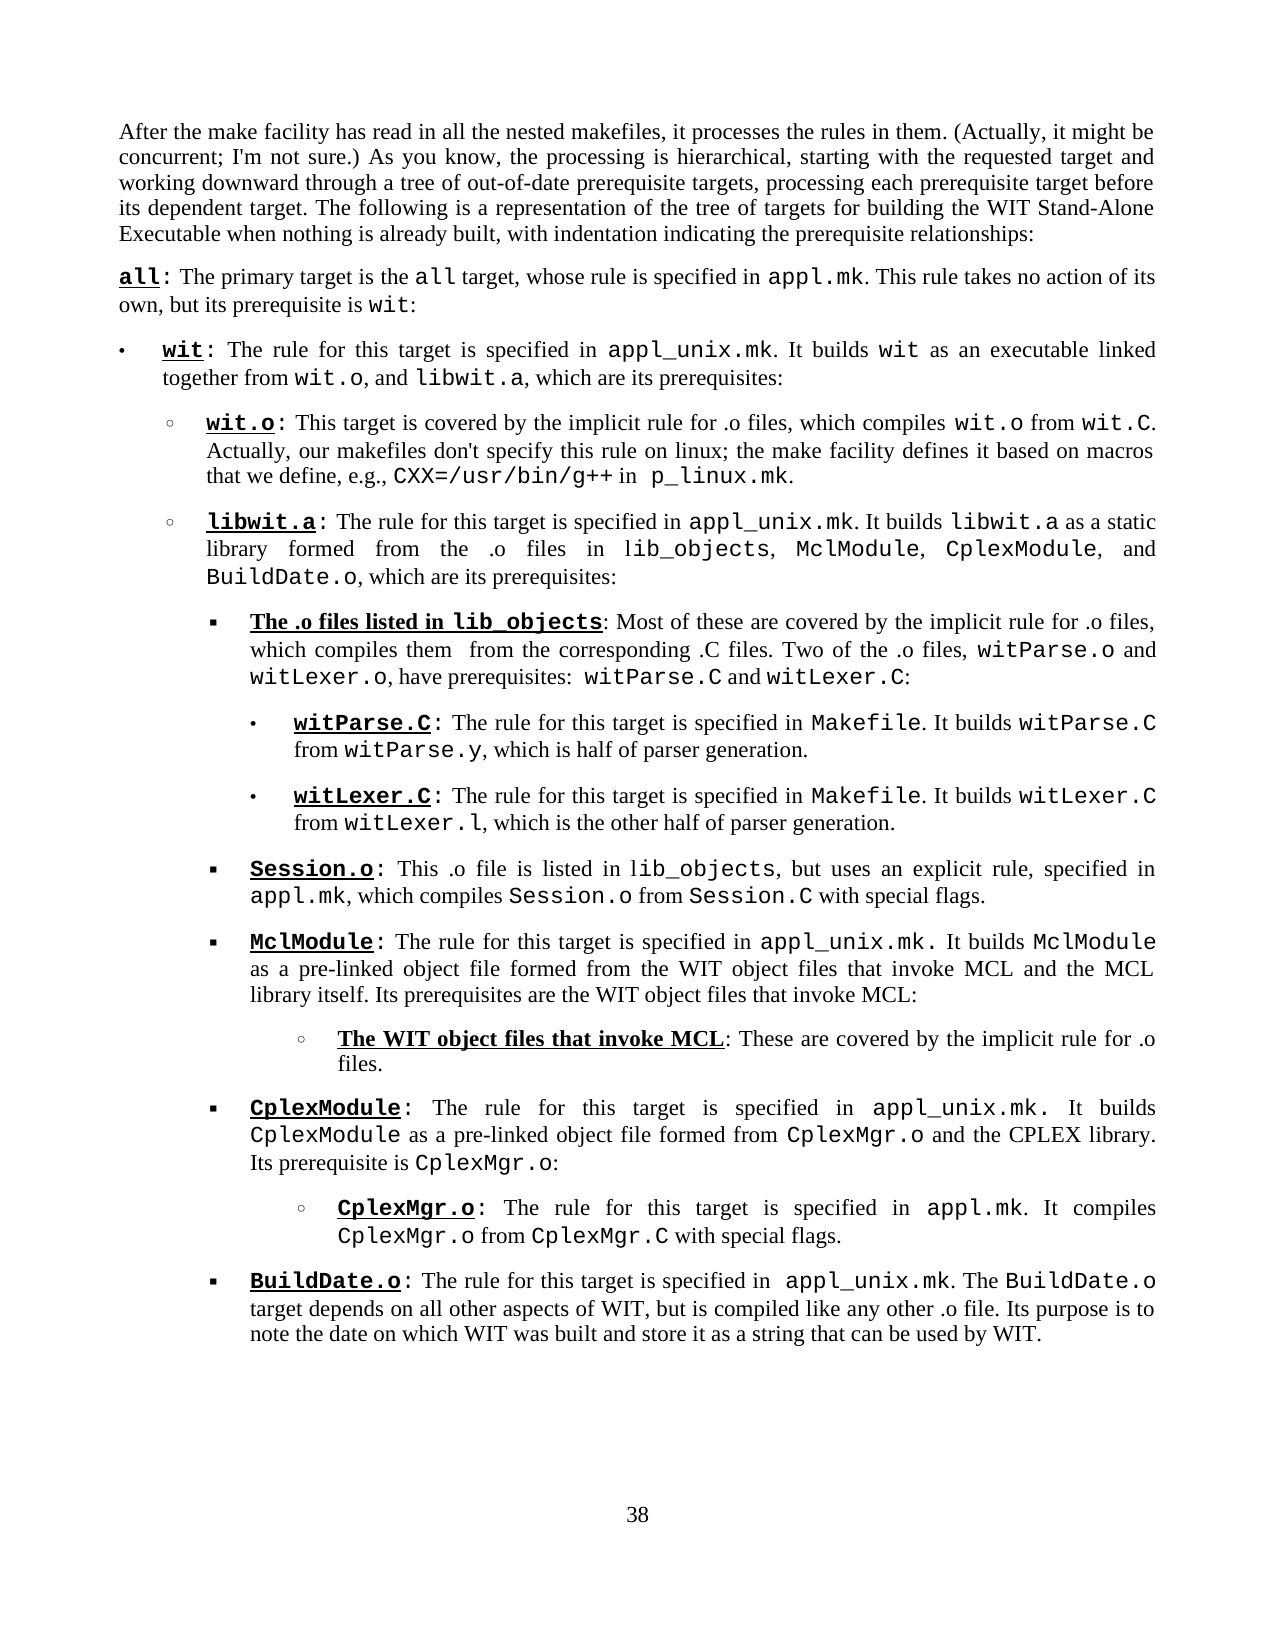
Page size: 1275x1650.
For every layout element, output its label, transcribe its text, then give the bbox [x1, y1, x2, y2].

list MclModule: The rule for this target is specified in appl_unix.mk. It builds MclModule as a pre-linked object file formed from the WIT object files that invoke MCL and the MCL library itself. Its prerequisites are the WIT object files that invoke MCL: [206, 929, 1156, 1007]
list The WIT object files that invoke MCL: These are covered by the implicit rule for .o files. [293, 1025, 1156, 1076]
list CplexModule: The rule for this target is specified in appl_unix.mk. It builds CplexModule as a pre-linked object file formed from CplexMgr.o and the CPLEX library. Its prerequisite is CplexMgr.o: [206, 1094, 1156, 1177]
list witLexer.C: The rule for this target is specified in Makefile. It builds witLexer.C from witLexer.l, which is the other half of parser generation. [250, 783, 1156, 838]
list BuildDate.o: The rule for this target is specified in appl_unix.mk. The BuildDate.o target depends on all other aspects of WIT, but is compiled like any other .o file. Its purpose is to note the date on which WIT was built and store it as a string that can be used by WIT. [206, 1268, 1156, 1347]
list CplexMgr.o: The rule for this target is specified in appl.mk. It compiles CplexMgr.o from CplexMgr.C with special flags. [293, 1195, 1156, 1250]
list The .o files listed in lib_objects: Most of these are covered by the implicit rule for .o files, which compiles them from the corresponding .C files. Two of the .o files, witParse.o and witLexer.o, have prerequisites: witParse.C and witLexer.C: [206, 609, 1156, 692]
list libwit.a: The rule for this target is specified in appl_unix.mk. It builds libwit.a as a static library formed from the .o files in lib_objects, MclModule, CplexModule, and BuildDate.o, which are its prerequisites: [162, 509, 1156, 591]
list Session.o: This .o file is listed in lib_objects, but uses an explicit rule, specified in appl.mk, which compiles Session.o from Session.C with special flags. [206, 856, 1156, 911]
list witParse.C: The rule for this target is specified in Makefile. It builds witParse.C from witParse.y, which is half of parser generation. [250, 710, 1156, 765]
text all: The primary target is the all target, whose rule is specified in appl.mk. This rule takes no action of its own, but its prerequisite is wit: [118, 264, 1156, 319]
text After the make facility has read in all the nested makefiles, it processes the rules in them. (Actually, it might be concurrent; I'm not sure.) As you know, the processing is hierarchical, starting with the requested target and working downward through a tree of out-of-date prerequisite targets, processing each prerequisite target before its dependent target. The following is a representation of the tree of targets for building the WIT Stand-Alone Executable when nothing is already built, with indentation indicating the prerequisite relationships: [118, 118, 1156, 246]
list wit.o: This target is covered by the implicit rule for .o files, which compiles wit.o from wit.C. Actually, our makefiles don't specify this rule on linux; the make facility defines it based on macros that we define, e.g., CXX=/usr/bin/g++ in p_linux.mk. [162, 410, 1156, 491]
list wit: The rule for this target is specified in appl_unix.mk. It builds wit as an executable linked together from wit.o, and libwit.a, which are its prerequisites: [118, 337, 1156, 392]
